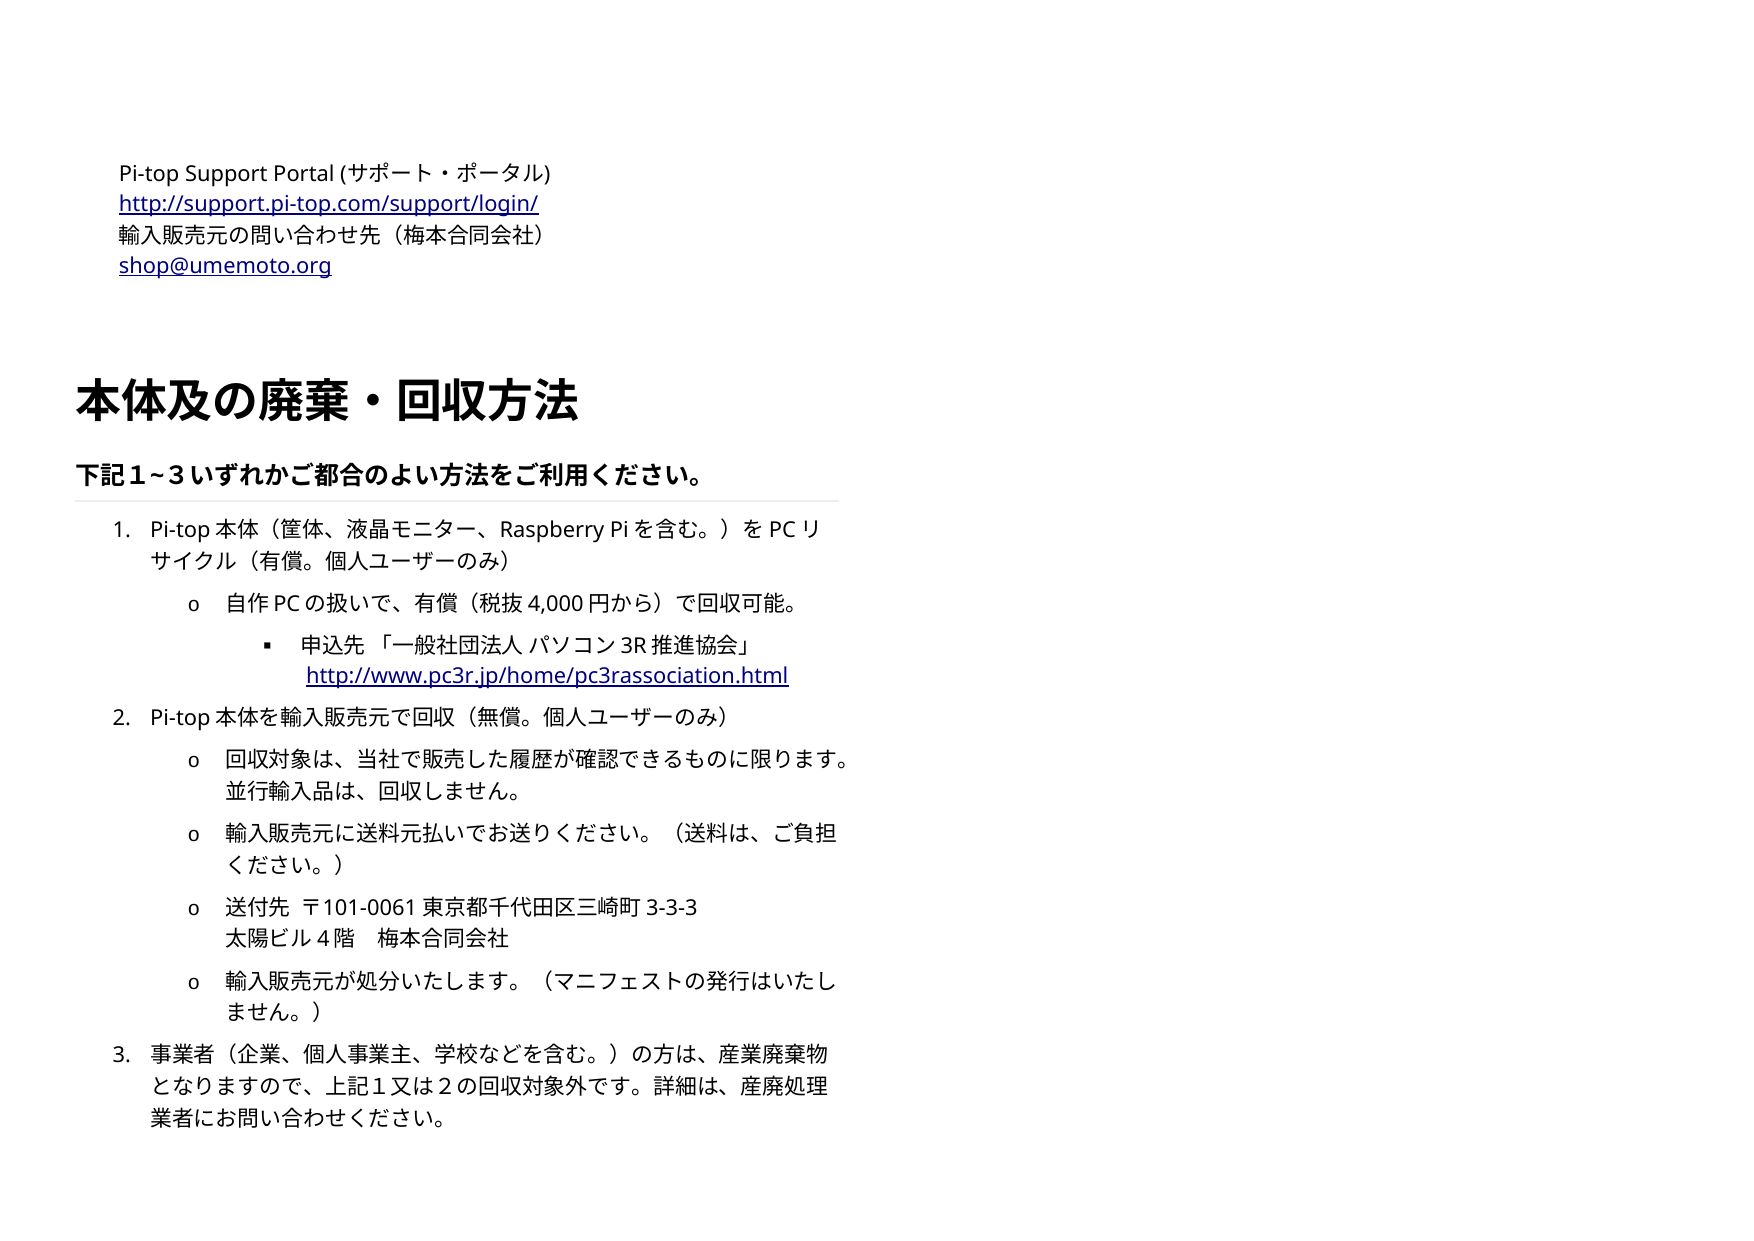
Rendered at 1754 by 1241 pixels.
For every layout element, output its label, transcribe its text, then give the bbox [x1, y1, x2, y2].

text 下記１~３いずれかご都合のよい方法をご利用ください。 [75, 455, 839, 500]
text 輸入販売元の問い合わせ先（梅本合同会社） shop@umemoto.org [119, 218, 839, 279]
list 申込先 「一般社団法人 パソコン3R推進協会」 http://www.pc3r.jp/home/pc3rassociation.html [262, 628, 839, 689]
list Pi-top本体を輸入販売元で回収（無償。個人ユーザーのみ） [112, 700, 839, 732]
text 本体及の廃棄・回収方法 [75, 364, 839, 430]
text Pi-top Support Portal (サポート・ポータル) http://support.pi-top.com/support/login/ [119, 156, 839, 218]
list 回収対象は、当社で販売した履歴が確認できるものに限ります。並行輸入品は、回収しません。 [187, 742, 839, 806]
list 輸入販売元に送料元払いでお送りください。（送料は、ご負担ください。） [187, 816, 839, 879]
list 事業者（企業、個人事業主、学校などを含む。）の方は、産業廃棄物となりますので、上記１又は２の回収対象外です。詳細は、産廃処理業者にお問い合わせください。 [112, 1037, 839, 1132]
list Pi-top本体（筐体、液晶モニター、Raspberry Piを含む。）をPCリサイクル（有償。個人ユーザーのみ） [112, 512, 839, 575]
list 輸入販売元が処分いたします。（マニフェストの発行はいたしません。） [187, 964, 839, 1027]
list 送付先 〒101-0061 東京都千代田区三崎町3-3-3 太陽ビル4階 梅本合同会社 [187, 890, 839, 953]
list 自作PCの扱いで、有償（税抜4,000円から）で回収可能。 [187, 586, 839, 618]
